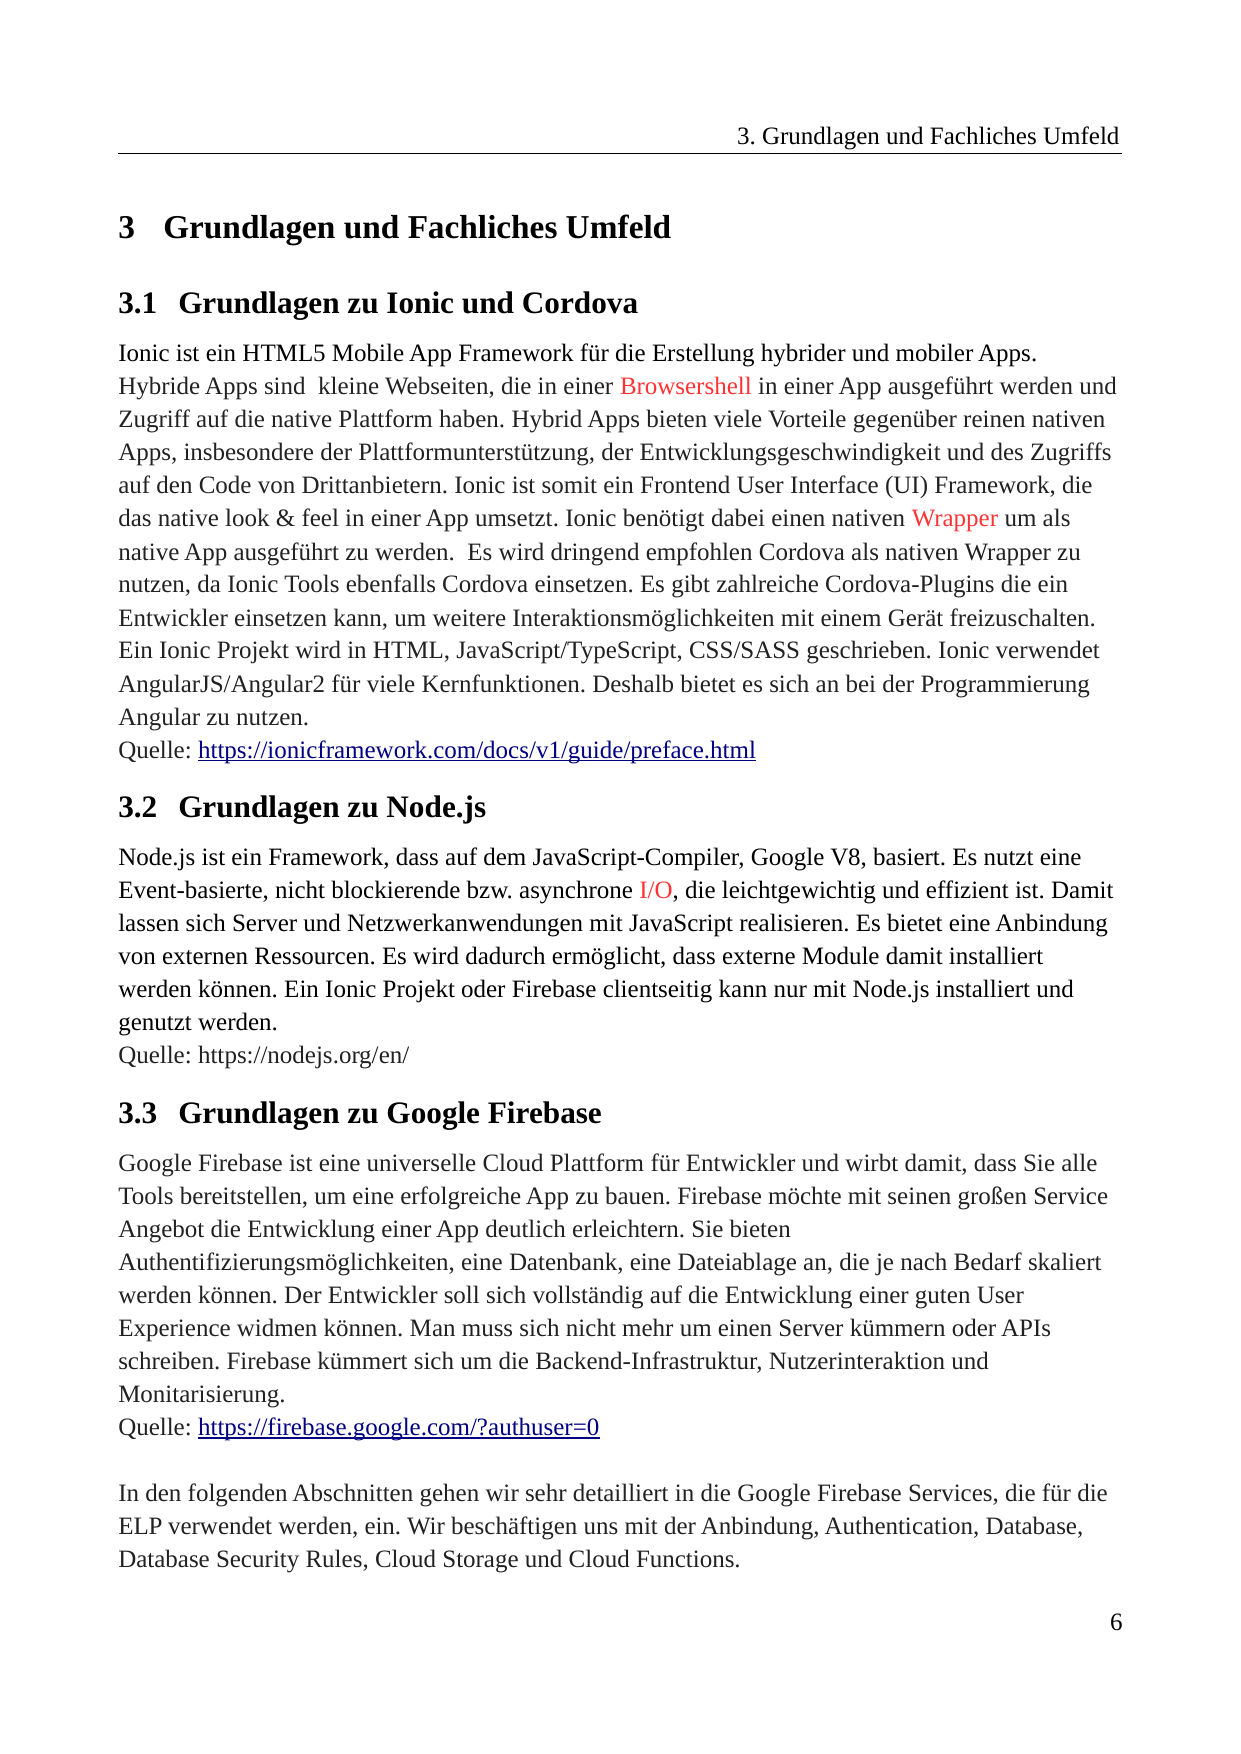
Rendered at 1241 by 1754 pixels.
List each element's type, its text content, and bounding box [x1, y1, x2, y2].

text Google Firebase ist eine universelle Cloud Plattform für Entwickler und wirbt damit, dass Sie alle Tools bereitstellen, um eine erfolgreiche App zu bauen. Firebase möchte mit seinen großen Service Angebot die Entwicklung einer App deutlich erleichtern. Sie bieten Authentifizierungsmöglichkeiten, eine Datenbank, eine Dateiablage an, die je nach Bedarf skaliert werden können. Der Entwickler soll sich vollständig auf die Entwicklung einer guten User Experience widmen können. Man muss sich nicht mehr um einen Server kümmern oder APIs schreiben. Firebase kümmert sich um die Backend-Infrastruktur, Nutzerinteraktion und Monitarisierung. [118, 1148, 1122, 1408]
text Node.js ist ein Framework, dass auf dem JavaScript-Compiler, Google V8, basiert. Es nutzt eine Event-basierte, nicht blockierende bzw. asynchrone I/O, die leichtgewichtig und effizient ist. Damit lassen sich Server und Netzwerkanwendungen mit JavaScript realisieren. Es bietet eine Anbindung von externen Ressourcen. Es wird dadurch ermöglicht, dass externe Module damit installiert werden können. Ein Ionic Projekt oder Firebase clientseitig kann nur mit Node.js installiert und genutzt werden. [118, 842, 1122, 1036]
text In den folgenden Abschnitten gehen wir sehr detailliert in die Google Firebase Services, die für die ELP verwendet werden, ein. Wir beschäftigen uns mit der Anbindung, Authentication, Database, Database Security Rules, Cloud Storage und Cloud Functions. [118, 1478, 1122, 1573]
subtitle Grundlagen zu Google Firebase [118, 1094, 1122, 1130]
subtitle Grundlagen und Fachliches Umfeld [118, 207, 1122, 246]
subtitle Grundlagen zu Ionic und Cordova [118, 285, 1122, 321]
text Ionic ist ein HTML5 Mobile App Framework für die Erstellung hybrider und mobiler Apps. Hybride Apps sind kleine Webseiten, die in einer Browsershell in einer App ausgeführt werden und Zugriff auf die native Plattform haben. Hybrid Apps bieten viele Vorteile gegenüber reinen nativen Apps, insbesondere der Plattformunterstützung, der Entwicklungsgeschwindigkeit und des Zugriffs auf den Code von Drittanbietern. Ionic ist somit ein Frontend User Interface (UI) Framework, die das native look & feel in einer App umsetzt. Ionic benötigt dabei einen nativen Wrapper um als native App ausgeführt zu werden. Es wird dringend empfohlen Cordova als nativen Wrapper zu nutzen, da Ionic Tools ebenfalls Cordova einsetzen. Es gibt zahlreiche Cordova-Plugins die ein Entwickler einsetzen kann, um weitere Interaktionsmöglichkeiten mit einem Gerät freizuschalten. Ein Ionic Projekt wird in HTML, JavaScript/TypeScript, CSS/SASS geschrieben. Ionic verwendet AngularJS/Angular2 für viele Kernfunktionen. Deshalb bietet es sich an bei der Programmierung Angular zu nutzen. [118, 338, 1122, 730]
text Quelle: https://nodejs.org/en/ [118, 1040, 1122, 1069]
text Quelle: https://firebase.google.com/?authuser=0 [118, 1412, 1122, 1441]
text Quelle: https://ionicframework.com/docs/v1/guide/preface.html [118, 735, 1122, 763]
subtitle Grundlagen zu Node.js [118, 788, 1122, 824]
